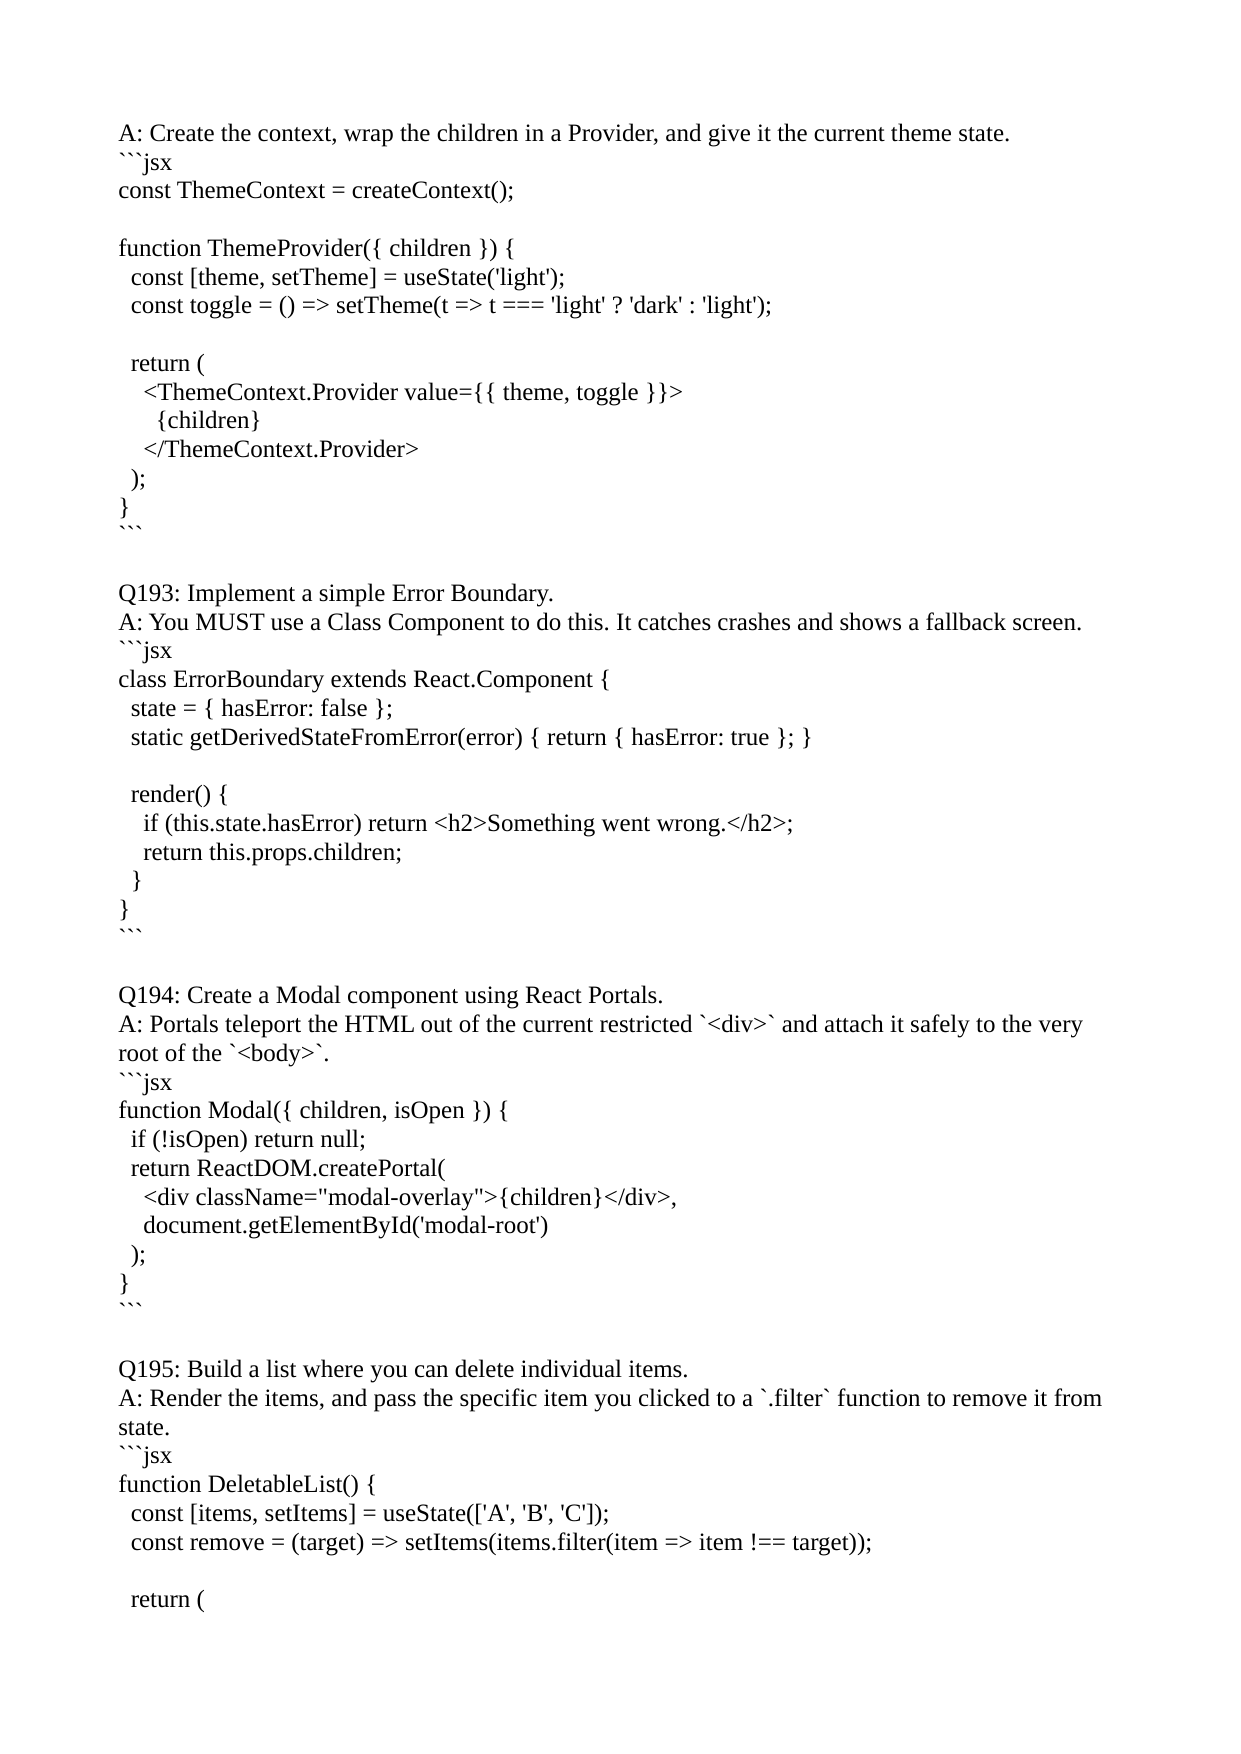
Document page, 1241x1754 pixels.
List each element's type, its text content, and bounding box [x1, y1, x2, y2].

text const [items, setItems] = useState(['A', 'B', 'C']); [118, 1498, 1122, 1527]
text return ( [118, 1584, 1122, 1613]
text const toggle = () => setTheme(t => t === 'light' ? 'dark' : 'light'); [118, 291, 1122, 319]
text } [118, 1268, 1122, 1297]
text static getDerivedStateFromError(error) { return { hasError: true }; } [118, 722, 1122, 751]
text ``` [118, 1297, 1122, 1326]
text A: You MUST use a Class Component to do this. It catches crashes and shows a fallback screen. [118, 607, 1122, 636]
text } [118, 894, 1122, 923]
text <ThemeContext.Provider value={{ theme, toggle }}> [118, 377, 1122, 406]
text return this.props.children; [118, 837, 1122, 866]
text document.getElementById('modal-root') [118, 1211, 1122, 1239]
text Q193: Implement a simple Error Boundary. [118, 578, 1122, 607]
text if (!isOpen) return null; [118, 1124, 1122, 1153]
text {children} [118, 406, 1122, 434]
text if (this.state.hasError) return <h2>Something went wrong.</h2>; [118, 808, 1122, 837]
text const [theme, setTheme] = useState('light'); [118, 262, 1122, 291]
text Q195: Build a list where you can delete individual items. [118, 1354, 1122, 1383]
text function ThemeProvider({ children }) { [118, 233, 1122, 262]
text <div className="modal-overlay">{children}</div>, [118, 1182, 1122, 1211]
text const remove = (target) => setItems(items.filter(item => item !== target)); [118, 1527, 1122, 1556]
text ```jsx [118, 636, 1122, 664]
text </ThemeContext.Provider> [118, 434, 1122, 463]
text ``` [118, 521, 1122, 549]
text return ReactDOM.createPortal( [118, 1153, 1122, 1182]
text A: Render the items, and pass the specific item you clicked to a `.filter` function to remove it from state. [118, 1383, 1122, 1441]
text Q194: Create a Modal component using React Portals. [118, 981, 1122, 1009]
text A: Create the context, wrap the children in a Provider, and give it the current theme state. [118, 118, 1122, 147]
text ```jsx [118, 147, 1122, 176]
text function DeletableList() { [118, 1469, 1122, 1498]
text ``` [118, 923, 1122, 952]
text } [118, 866, 1122, 894]
text return ( [118, 348, 1122, 377]
text ```jsx [118, 1441, 1122, 1469]
text A: Portals teleport the HTML out of the current restricted `<div>` and attach it safely to the very root of the `<body>`. [118, 1009, 1122, 1067]
text state = { hasError: false }; [118, 693, 1122, 722]
text ```jsx [118, 1067, 1122, 1096]
text ); [118, 463, 1122, 492]
text render() { [118, 779, 1122, 808]
text } [118, 492, 1122, 521]
text ); [118, 1239, 1122, 1268]
text const ThemeContext = createContext(); [118, 176, 1122, 204]
text class ErrorBoundary extends React.Component { [118, 664, 1122, 693]
text function Modal({ children, isOpen }) { [118, 1096, 1122, 1124]
